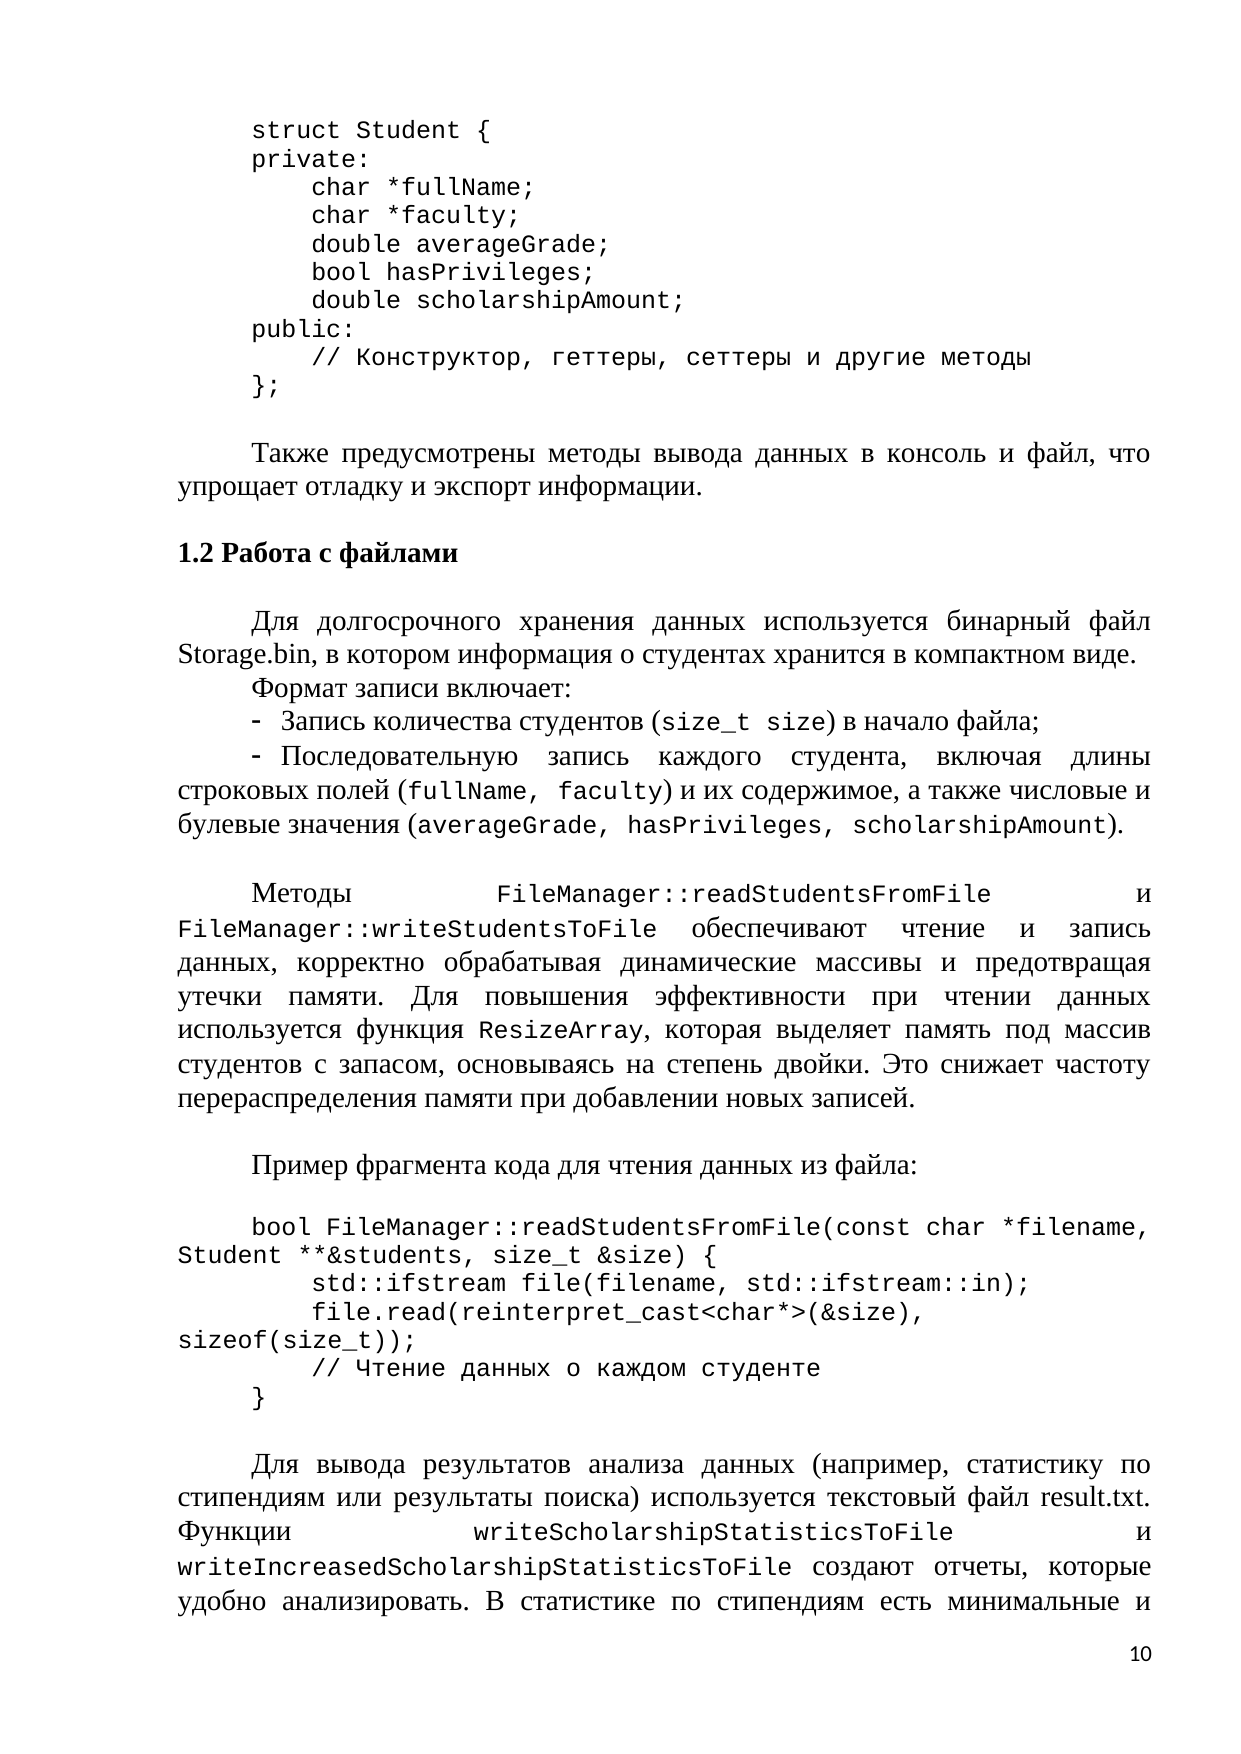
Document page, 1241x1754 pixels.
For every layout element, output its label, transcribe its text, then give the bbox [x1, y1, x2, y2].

text char *faculty; [177, 203, 1152, 231]
text bool hasPrivileges; [177, 260, 1152, 288]
text Пример фрагмента кода для чтения данных из файла: [177, 1147, 1152, 1181]
text std::ifstream file(filename, std::ifstream::in); [177, 1271, 1152, 1299]
list Запись количества студентов (size_t size) в начало файла; [177, 703, 1152, 738]
list Последовательную запись каждого студента, включая длины строковых полей (fullName, faculty) и их содержимое, а также числовые и булевые значения (averageGrade, hasPrivileges, scholarshipAmount). [177, 738, 1152, 841]
text char *fullName; [177, 175, 1152, 203]
text private: [177, 146, 1152, 175]
text } [177, 1384, 1152, 1412]
text Также предусмотрены методы вывода данных в консоль и файл, что упрощает отладку и экспорт информации. [177, 435, 1152, 502]
text Формат записи включает: [177, 670, 1152, 703]
text Для вывода результатов анализа данных (например, статистику по стипендиям или результаты поиска) используется текстовый файл result.txt. Функции writeScholarshipStatisticsToFile и writeIncreasedScholarshipStatisticsToFile создают отчеты, которые удобно анализировать. В статистике по стипендиям есть минимальные и [177, 1446, 1152, 1616]
text struct Student { [177, 118, 1152, 146]
text // Чтение данных о каждом студенте [177, 1356, 1152, 1384]
text Методы FileManager::readStudentsFromFile и FileManager::writeStudentsToFile обеспечивают чтение и запись данных, корректно обрабатывая динамические массивы и предотвращая утечки памяти. Для повышения эффективности при чтении данных используется функция ResizeArray, которая выделяет память под массив студентов с запасом, основываясь на степень двойки. Это снижает частоту перераспределения памяти при добавлении новых записей. [177, 875, 1152, 1113]
text public: [177, 316, 1152, 345]
text }; [177, 373, 1152, 401]
text bool FileManager::readStudentsFromFile(const char *filename, Student **&students, size_t &size) { [177, 1214, 1152, 1271]
subtitle 1.2 Работа с файлами [177, 536, 1152, 569]
text // Конструктор, геттеры, сеттеры и другие методы [177, 345, 1152, 373]
text Для долгосрочного хранения данных используется бинарный файл Storage.bin, в котором информация о студентах хранится в компактном виде. [177, 603, 1152, 670]
text double scholarshipAmount; [177, 288, 1152, 316]
text double averageGrade; [177, 231, 1152, 260]
text file.read(reinterpret_cast<char*>(&size), sizeof(size_t)); [177, 1299, 1152, 1356]
